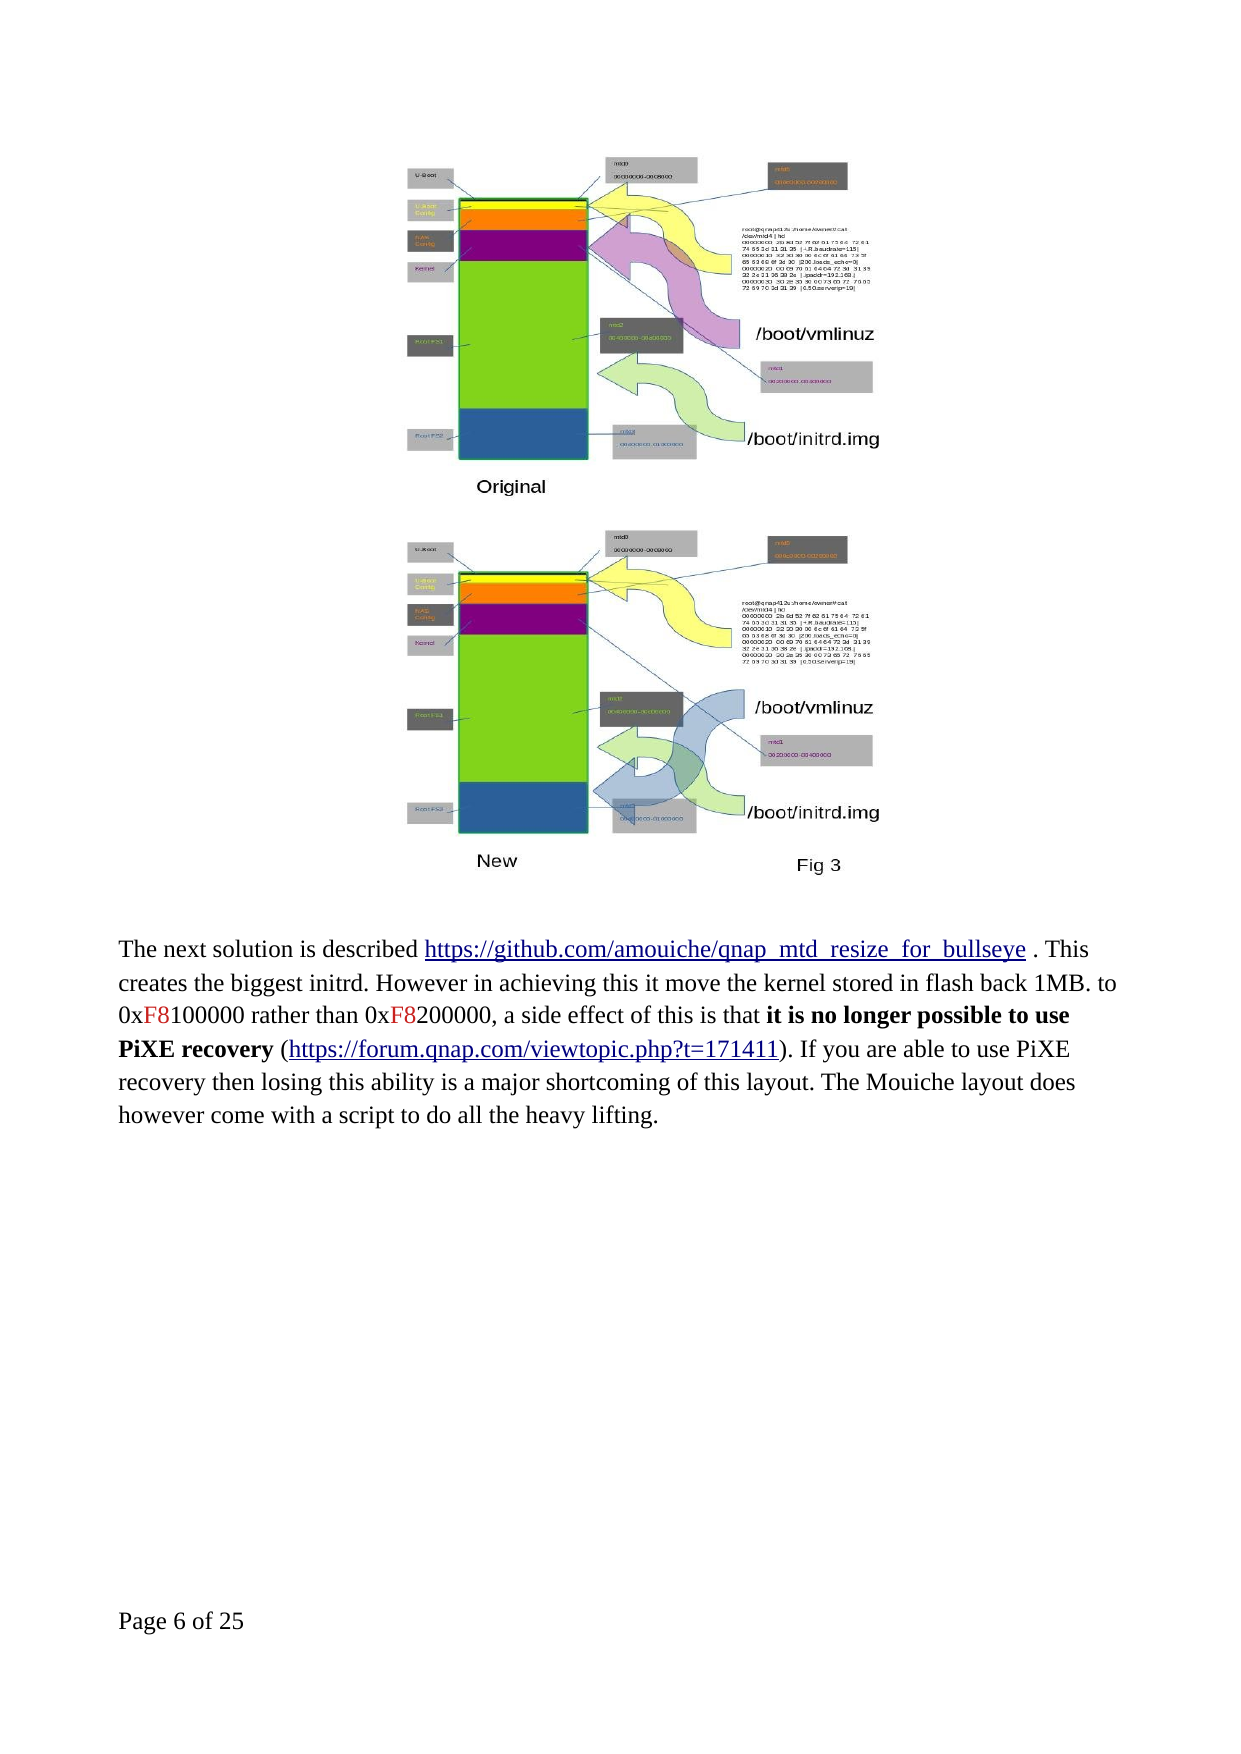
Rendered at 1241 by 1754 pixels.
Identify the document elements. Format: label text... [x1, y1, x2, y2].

text The next solution is described https://github.com/amouiche/qnap_mtd_resize_for_bullseye . This creates the biggest initrd. However in achieving this it move the kernel stored in flash back 1MB. to 0xF8100000 rather than 0xF8200000, a side effect of this is that it is no longer possible to use PiXE recovery (https://forum.qnap.com/viewtopic.php?t=171411). If you are able to use PiXE recovery then losing this ability is a major shortcoming of this layout. The Mouiche layout does however come with a script to do all the heavy lifting. [118, 118, 1122, 1128]
picture [286, 118, 954, 931]
